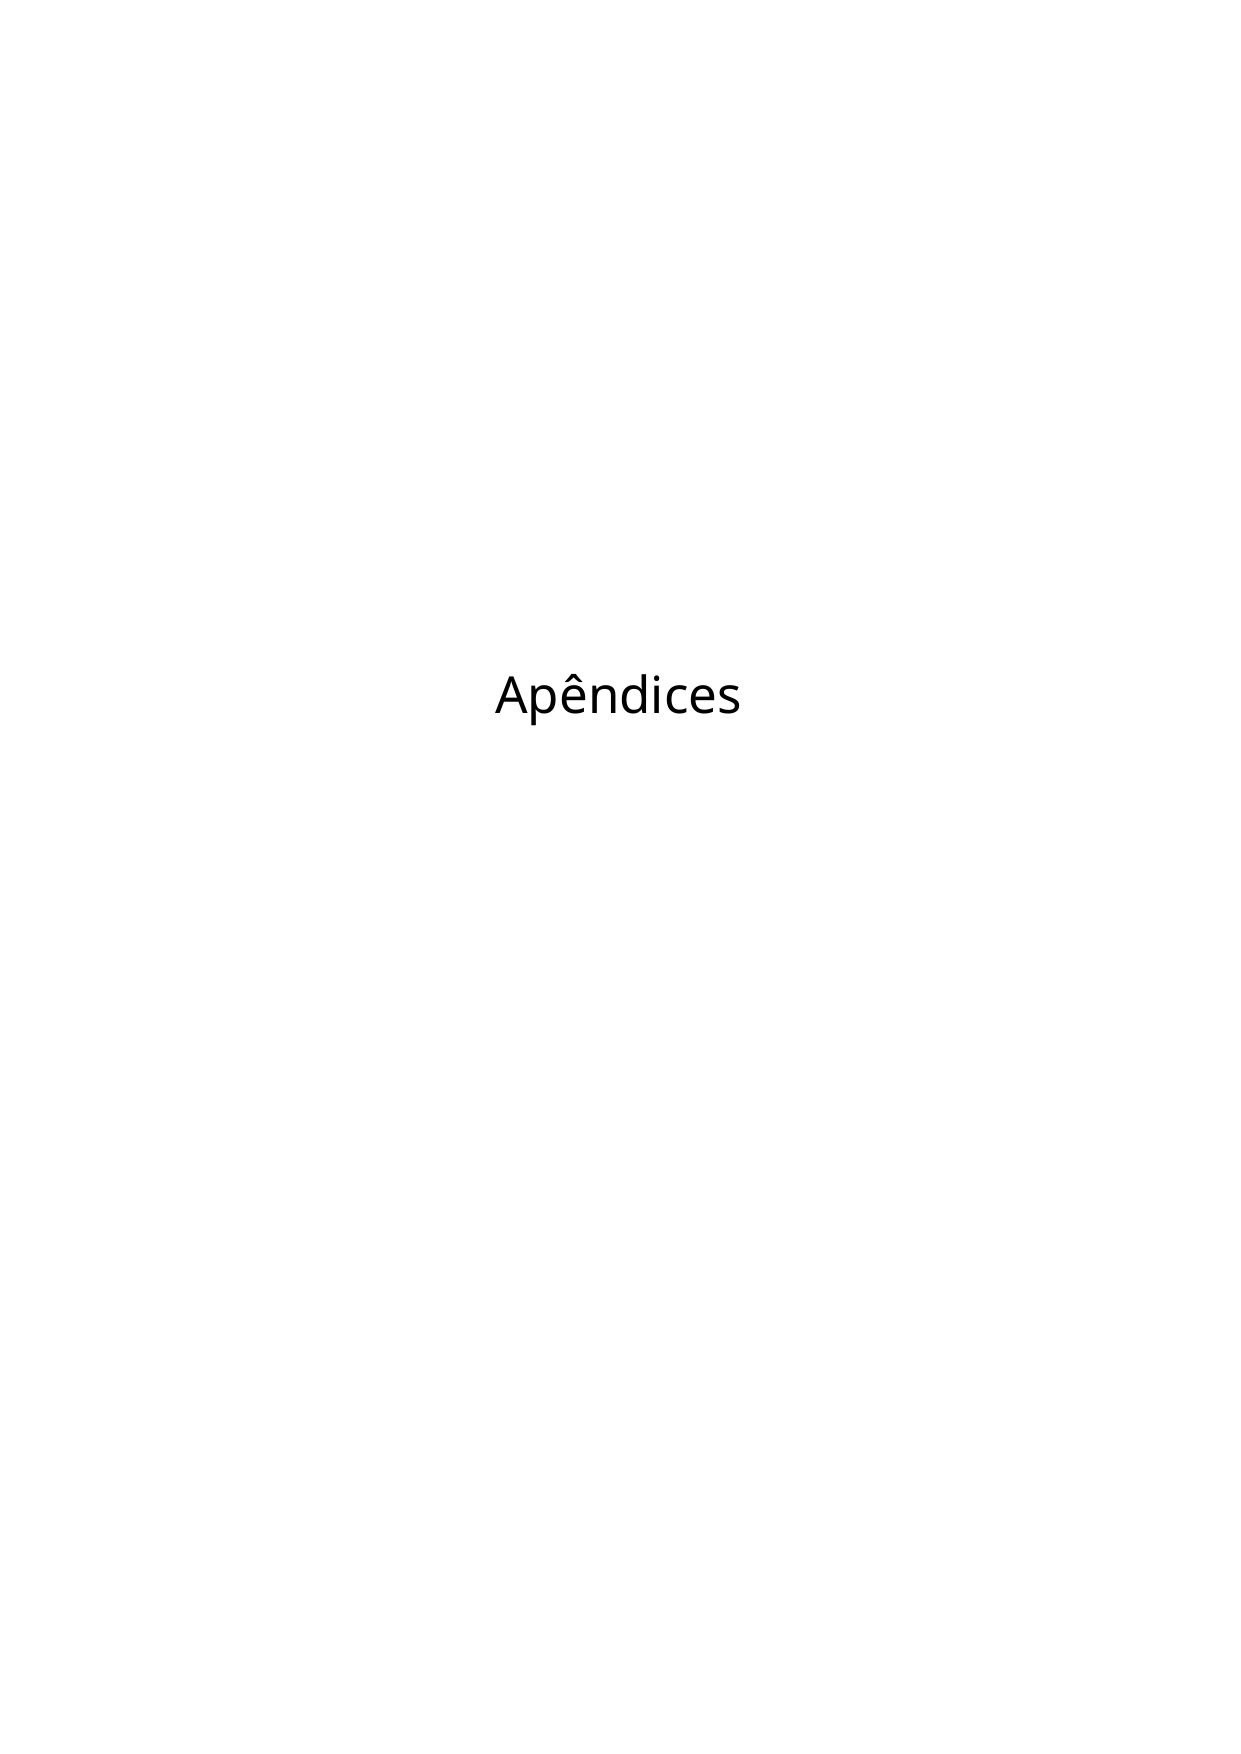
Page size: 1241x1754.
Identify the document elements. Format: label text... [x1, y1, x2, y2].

subtitle Apêndices [214, 659, 1022, 728]
